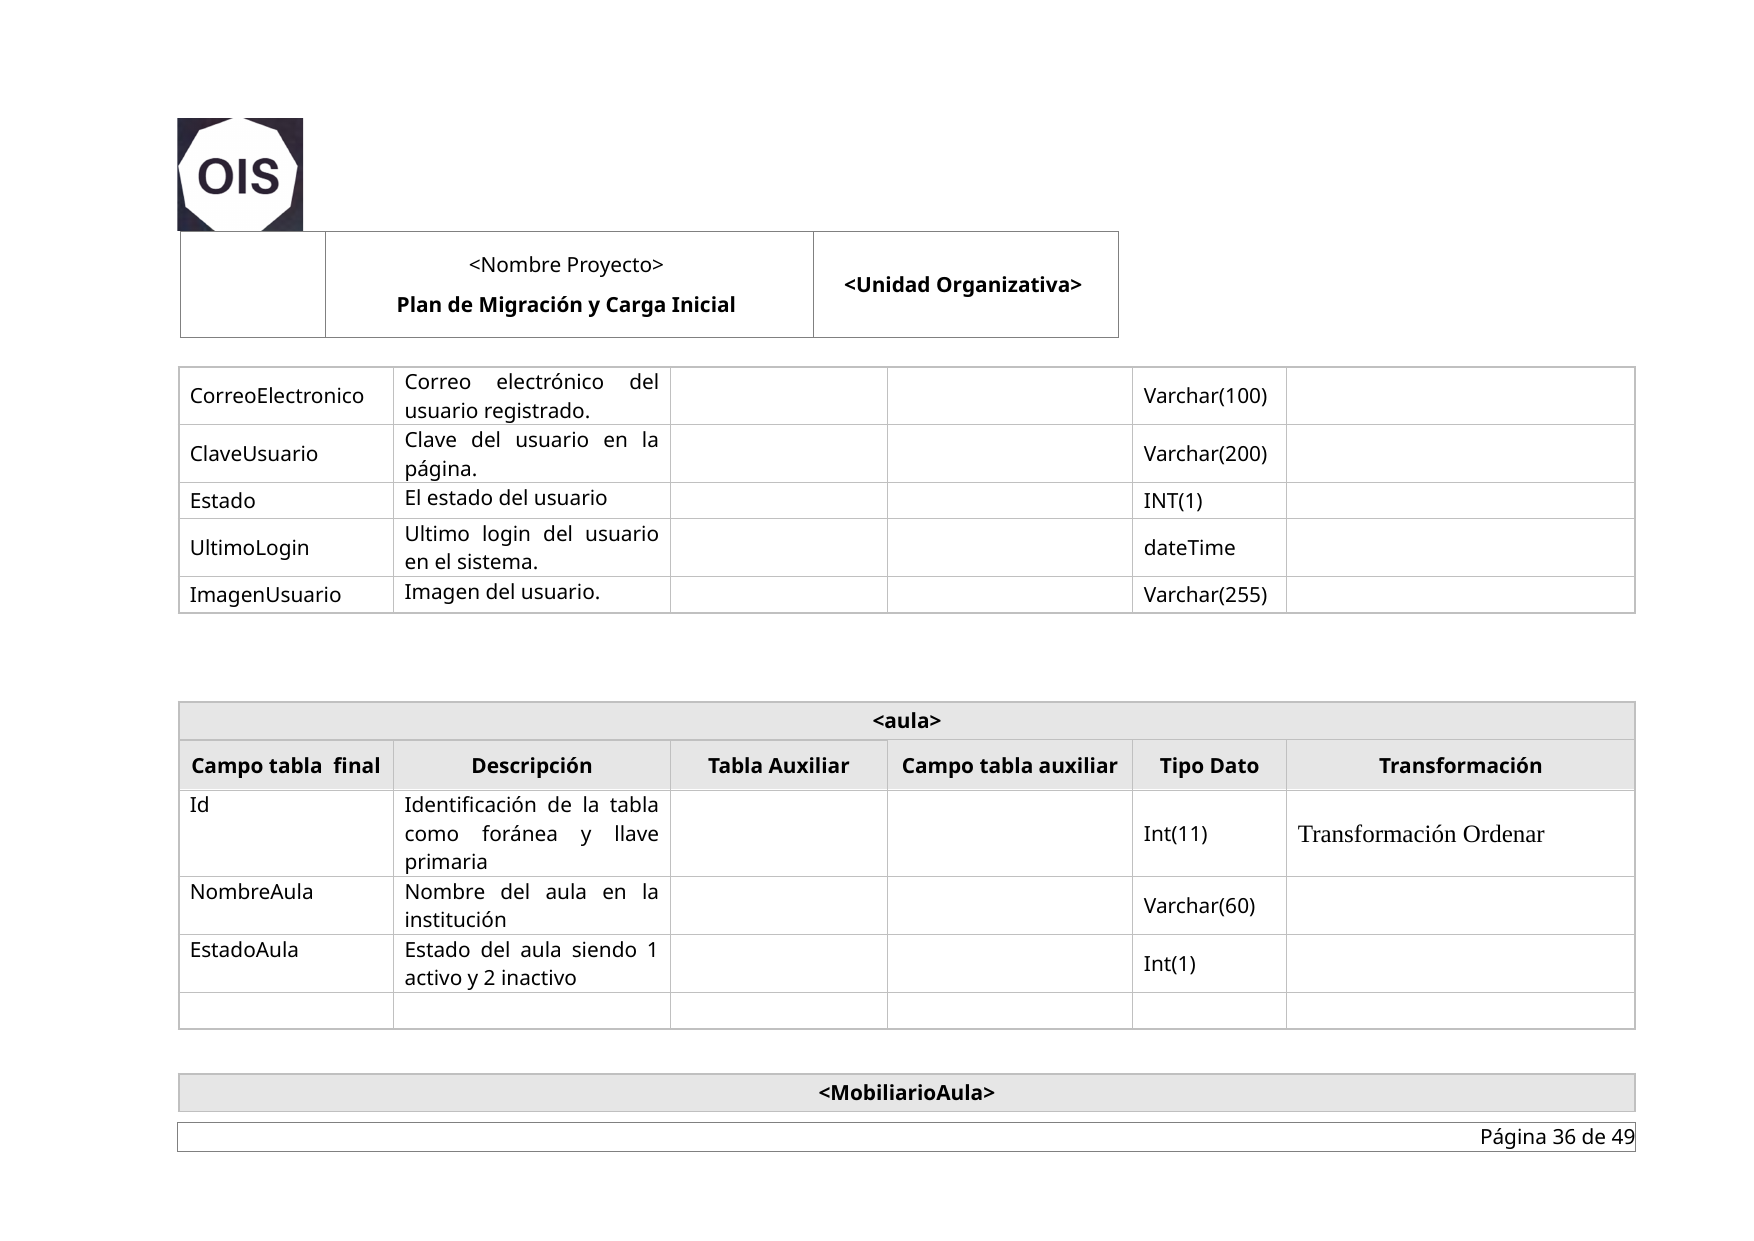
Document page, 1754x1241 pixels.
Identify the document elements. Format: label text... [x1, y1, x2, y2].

table_cell Transformación [1287, 740, 1634, 789]
table_cell [1133, 993, 1286, 1027]
table_cell [1287, 577, 1634, 612]
table_cell [888, 993, 1132, 1027]
table_cell [888, 519, 1132, 576]
table_cell dateTime [1133, 519, 1286, 576]
table_cell [1287, 935, 1634, 992]
table_cell Campo tabla auxiliar [888, 740, 1132, 789]
table_cell [1287, 368, 1634, 424]
table_cell [1287, 483, 1634, 518]
table_cell Ultimo login del usuario en el sistema. [394, 519, 670, 576]
table_cell Descripción [394, 741, 670, 789]
table_cell [671, 935, 887, 992]
table_cell [180, 993, 393, 1027]
table_cell [671, 577, 887, 612]
table_cell [1287, 877, 1634, 934]
table_cell Varchar(200) [1133, 425, 1286, 482]
table_cell [671, 993, 887, 1027]
table_cell [671, 368, 887, 424]
table_cell [671, 791, 887, 876]
table_cell EstadoAula [180, 935, 393, 992]
table_cell Campo tabla final [180, 741, 393, 789]
table_cell ImagenUsuario [180, 577, 393, 612]
table_cell Clave del usuario en la página. [394, 425, 670, 482]
table_cell [671, 877, 887, 934]
table_cell Estado del aula siendo 1 activo y 2 inactivo [394, 935, 670, 992]
table_cell [888, 425, 1132, 482]
table_cell [888, 577, 1132, 612]
table_cell INT(1) [1133, 483, 1286, 518]
table_header <MobiliarioAula> [180, 1075, 1634, 1111]
table_cell Transformación Ordenar [1287, 791, 1634, 876]
table_cell Varchar(100) [1133, 368, 1286, 424]
table_cell Correo electrónico del usuario registrado. [394, 368, 670, 424]
table_cell UltimoLogin [180, 519, 393, 576]
table_cell Tabla Auxiliar [671, 741, 887, 789]
table_cell Varchar(60) [1133, 877, 1286, 934]
table_cell Tipo Dato [1133, 740, 1286, 789]
table_cell [1287, 425, 1634, 482]
table_cell Int(1) [1133, 935, 1286, 992]
table_cell Estado [180, 483, 393, 518]
table_cell NombreAula [180, 877, 393, 934]
table_cell [888, 791, 1132, 876]
table_cell [671, 483, 887, 518]
table_cell [671, 425, 887, 482]
table_header <aula> [180, 703, 1634, 739]
table_cell Identificación de la tabla como foránea y llave primaria [394, 791, 670, 876]
table_cell [1287, 519, 1634, 576]
table_cell [888, 935, 1132, 992]
table_cell CorreoElectronico [180, 368, 393, 424]
table_cell Id [180, 791, 393, 876]
table_cell [888, 368, 1132, 424]
table_cell [888, 483, 1132, 518]
table_cell Varchar(255) [1133, 577, 1286, 612]
table_cell [394, 993, 670, 1027]
table_cell Imagen del usuario. [394, 577, 670, 612]
table_cell Nombre del aula en la institución [394, 877, 670, 934]
table_cell Int(11) [1133, 791, 1286, 876]
table_cell El estado del usuario [394, 483, 670, 518]
table_cell [1287, 993, 1634, 1027]
table_cell [671, 519, 887, 576]
table_cell ClaveUsuario [180, 425, 393, 482]
table_cell [888, 877, 1132, 934]
